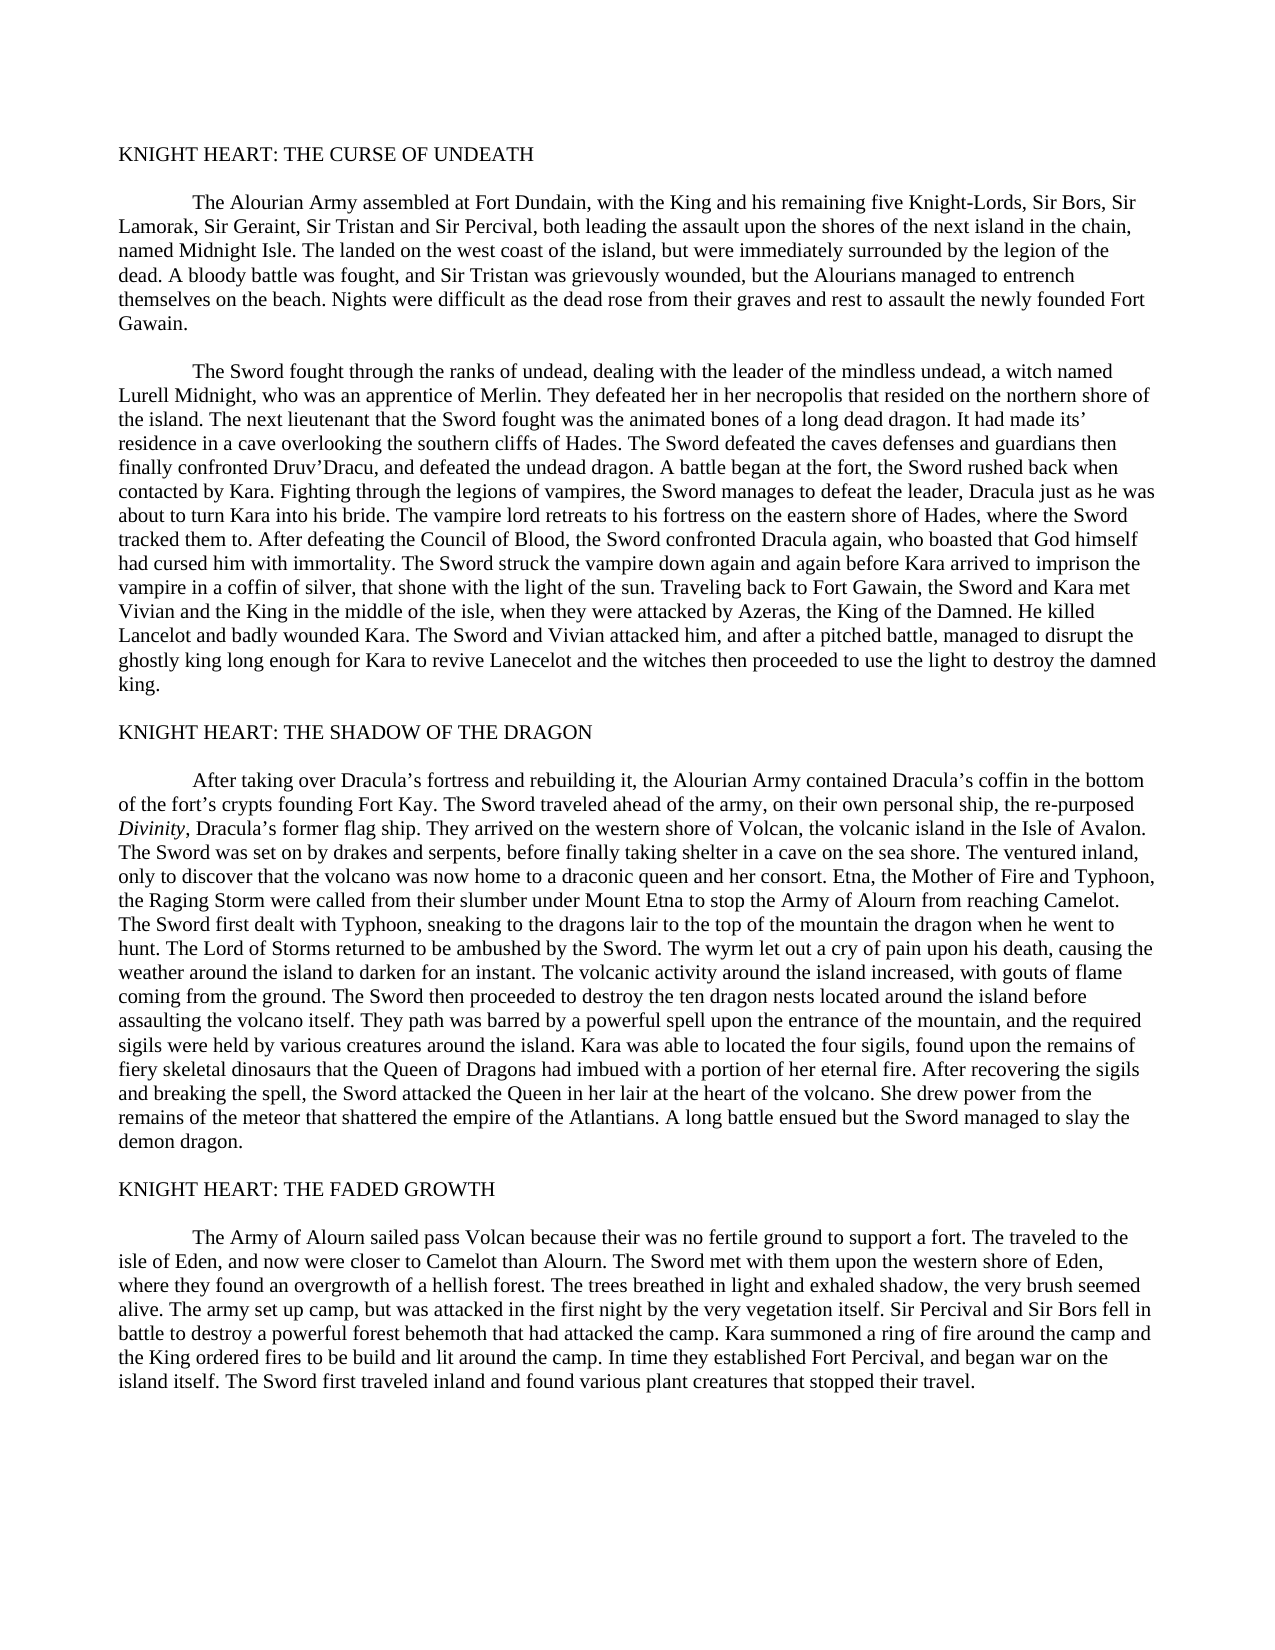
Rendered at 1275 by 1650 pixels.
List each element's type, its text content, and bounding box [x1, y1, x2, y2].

text After taking over Dracula’s fortress and rebuilding it, the Alourian Army contained Dracula’s coffin in the bottom of the fort’s crypts founding Fort Kay. The Sword traveled ahead of the army, on their own personal ship, the re-purposed Divinity, Dracula’s former flag ship. They arrived on the western shore of Volcan, the volcanic island in the Isle of Avalon. The Sword was set on by drakes and serpents, before finally taking shelter in a cave on the sea shore. The ventured inland, only to discover that the volcano was now home to a draconic queen and her consort. Etna, the Mother of Fire and Typhoon, the Raging Storm were called from their slumber under Mount Etna to stop the Army of Alourn from reaching Camelot. The Sword first dealt with Typhoon, sneaking to the dragons lair to the top of the mountain the dragon when he went to hunt. The Lord of Storms returned to be ambushed by the Sword. The wyrm let out a cry of pain upon his death, causing the weather around the island to darken for an instant. The volcanic activity around the island increased, with gouts of flame coming from the ground. The Sword then proceeded to destroy the ten dragon nests located around the island before assaulting the volcano itself. They path was barred by a powerful spell upon the entrance of the mountain, and the required sigils were held by various creatures around the island. Kara was able to located the four sigils, found upon the remains of fiery skeletal dinosaurs that the Queen of Dragons had imbued with a portion of her eternal fire. After recovering the sigils and breaking the spell, the Sword attacked the Queen in her lair at the heart of the volcano. She drew power from the remains of the meteor that shattered the empire of the Atlantians. A long battle ensued but the Sword managed to slay the demon dragon. [118, 768, 1157, 1153]
text KNIGHT HEART: THE SHADOW OF THE DRAGON [118, 720, 1157, 744]
text KNIGHT HEART: THE CURSE OF UNDEATH [118, 142, 1157, 166]
text The Sword fought through the ranks of undead, dealing with the leader of the mindless undead, a witch named Lurell Midnight, who was an apprentice of Merlin. They defeated her in her necropolis that resided on the northern shore of the island. The next lieutenant that the Sword fought was the animated bones of a long dead dragon. It had made its’ residence in a cave overlooking the southern cliffs of Hades. The Sword defeated the caves defenses and guardians then finally confronted Druv’Dracu, and defeated the undead dragon. A battle began at the fort, the Sword rushed back when contacted by Kara. Fighting through the legions of vampires, the Sword manages to defeat the leader, Dracula just as he was about to turn Kara into his bride. The vampire lord retreats to his fortress on the eastern shore of Hades, where the Sword tracked them to. After defeating the Council of Blood, the Sword confronted Dracula again, who boasted that God himself had cursed him with immortality. The Sword struck the vampire down again and again before Kara arrived to imprison the vampire in a coffin of silver, that shone with the light of the sun. Traveling back to Fort Gawain, the Sword and Kara met Vivian and the King in the middle of the isle, when they were attacked by Azeras, the King of the Damned. He killed Lancelot and badly wounded Kara. The Sword and Vivian attacked him, and after a pitched battle, managed to disrupt the ghostly king long enough for Kara to revive Lanecelot and the witches then proceeded to use the light to destroy the damned king. [118, 359, 1157, 696]
text The Alourian Army assembled at Fort Dundain, with the King and his remaining five Knight-Lords, Sir Bors, Sir Lamorak, Sir Geraint, Sir Tristan and Sir Percival, both leading the assault upon the shores of the next island in the chain, named Midnight Isle. The landed on the west coast of the island, but were immediately surrounded by the legion of the dead. A bloody battle was fought, and Sir Tristan was grievously wounded, but the Alourians managed to entrench themselves on the beach. Nights were difficult as the dead rose from their graves and rest to assault the newly founded Fort Gawain. [118, 190, 1157, 335]
text KNIGHT HEART: THE FADED GROWTH [118, 1177, 1157, 1201]
text The Army of Alourn sailed pass Volcan because their was no fertile ground to support a fort. The traveled to the isle of Eden, and now were closer to Camelot than Alourn. The Sword met with them upon the western shore of Eden, where they found an overgrowth of a hellish forest. The trees breathed in light and exhaled shadow, the very brush seemed alive. The army set up camp, but was attacked in the first night by the very vegetation itself. Sir Percival and Sir Bors fell in battle to destroy a powerful forest behemoth that had attacked the camp. Kara summoned a ring of fire around the camp and the King ordered fires to be build and lit around the camp. In time they established Fort Percival, and began war on the island itself. The Sword first traveled inland and found various plant creatures that stopped their travel. [118, 1225, 1157, 1393]
